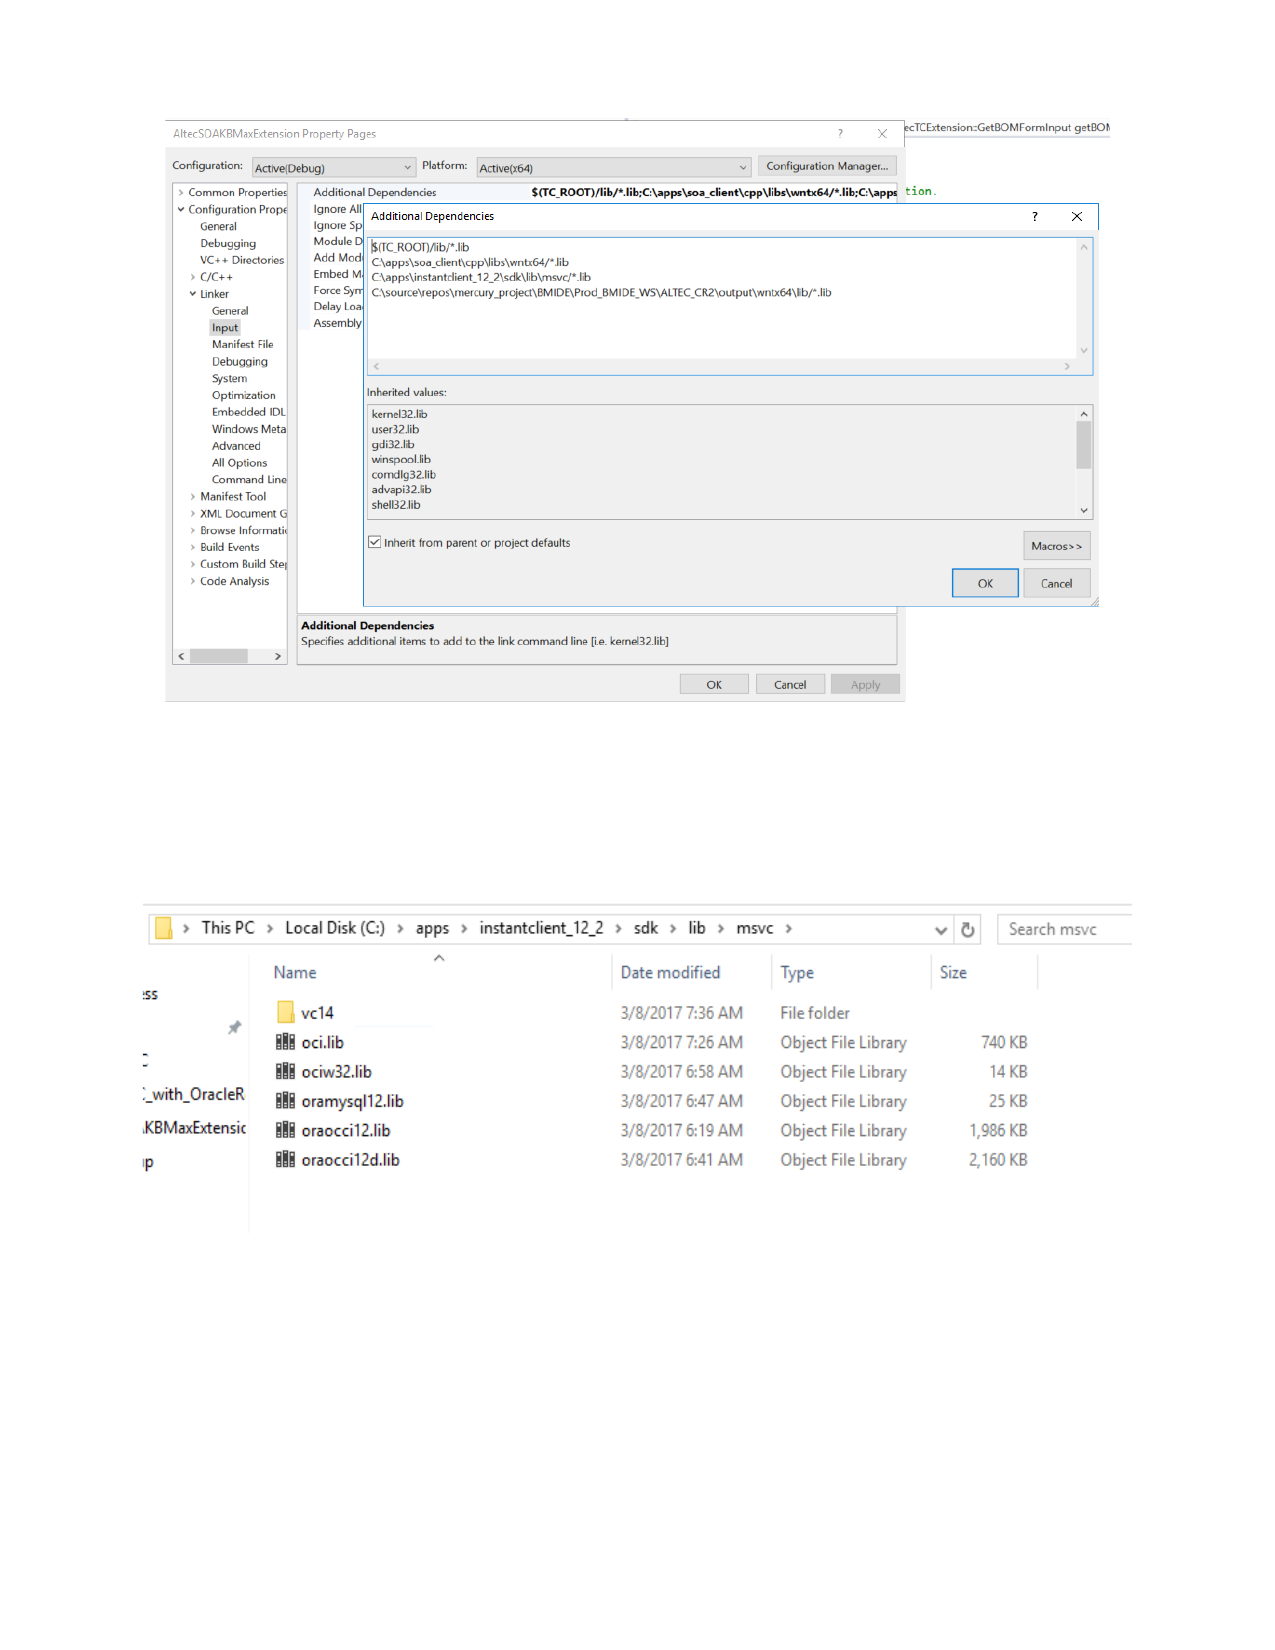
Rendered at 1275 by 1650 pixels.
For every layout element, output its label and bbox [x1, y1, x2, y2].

picture [165, 118, 1110, 702]
picture [142, 903, 1133, 1233]
